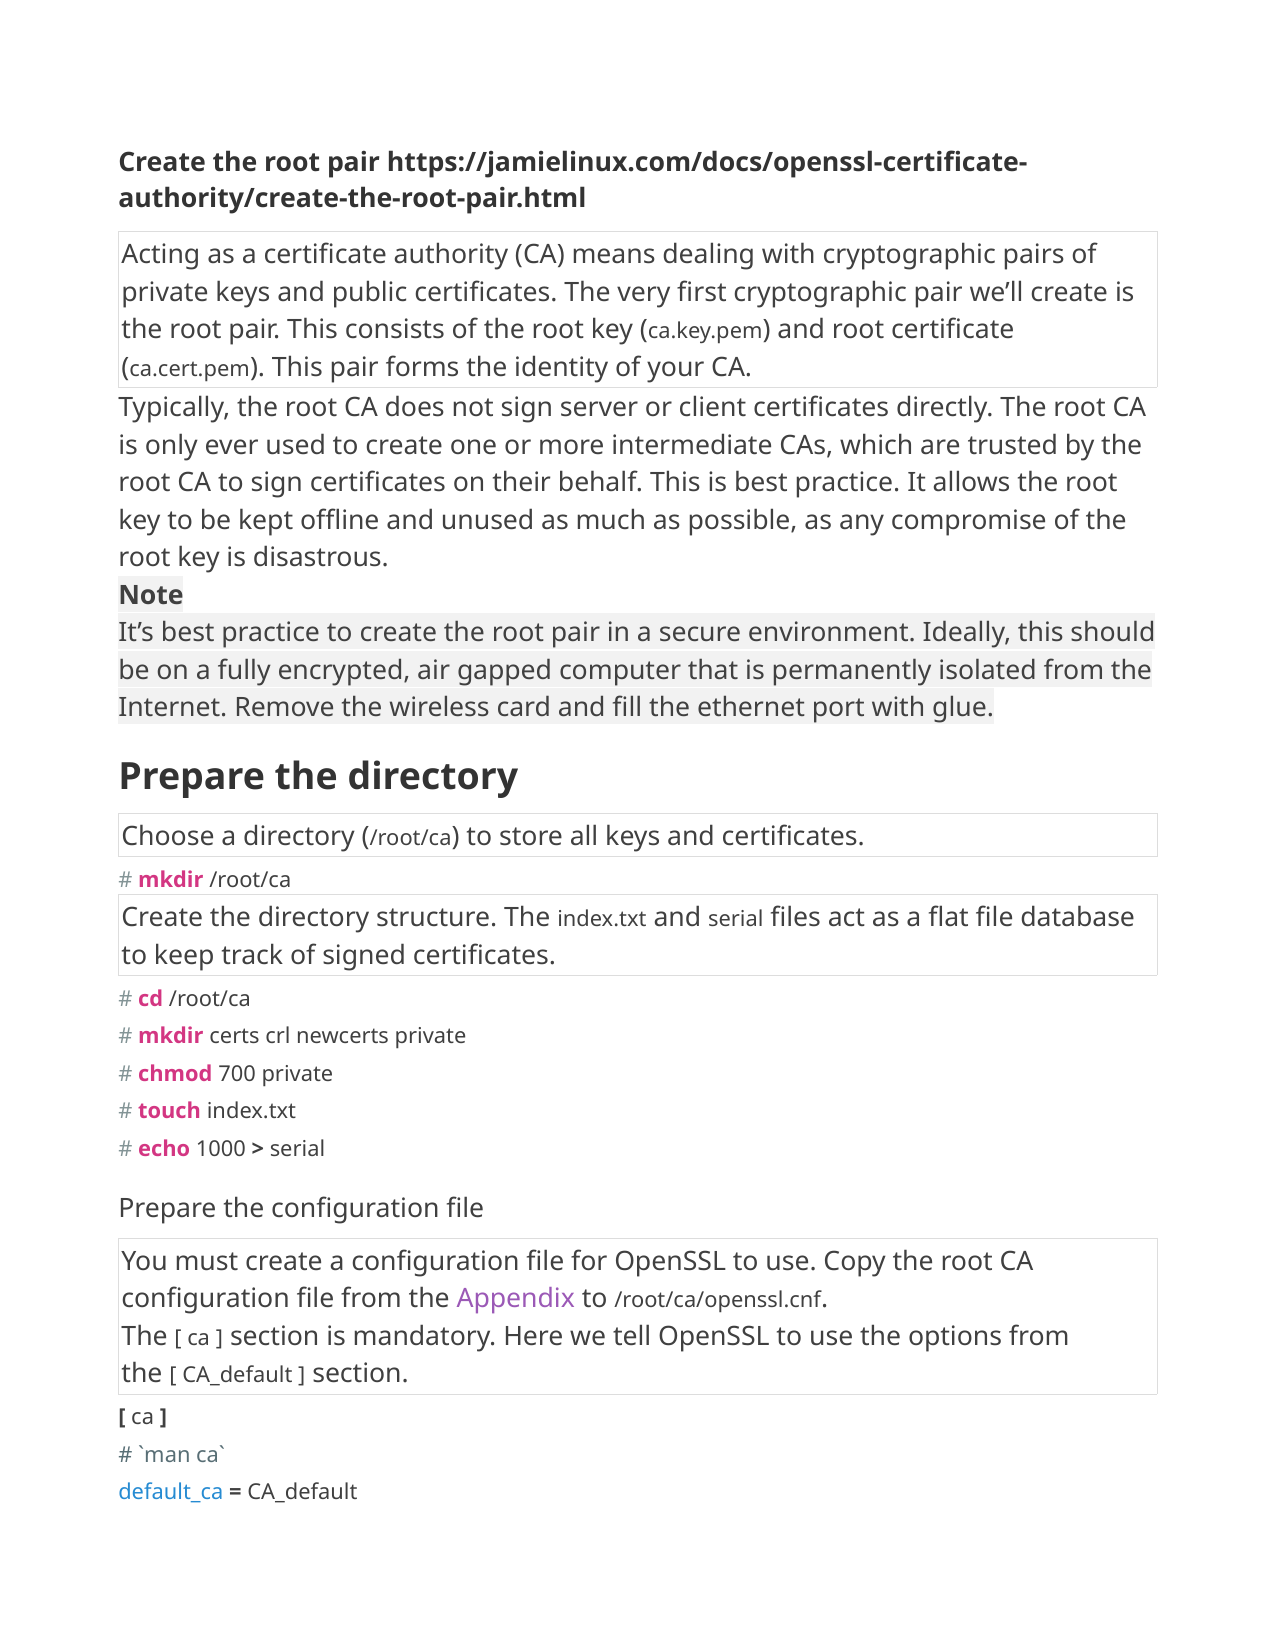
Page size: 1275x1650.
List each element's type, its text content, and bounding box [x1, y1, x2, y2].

text It’s best practice to create the root pair in a secure environment. Ideally, this should be on a fully encrypted, air gapped computer that is permanently isolated from the Internet. Remove the wireless card and fill the ethernet port with glue. [118, 612, 1157, 724]
subtitle Create the root pair https://jamielinux.com/docs/openssl-certificate-authority/create-the-root-pair.html [118, 143, 1157, 215]
text # mkdir certs crl newcerts private [118, 1013, 1157, 1050]
text Create the directory structure. The index.txt and serial files act as a flat file database to keep track of signed certificates. [119, 895, 1157, 975]
text # echo 1000 > serial [118, 1125, 1157, 1163]
text Typically, the root CA does not sign server or client certificates directly. The root CA is only ever used to create one or more intermediate CAs, which are trusted by the root CA to sign certificates on their behalf. This is best practice. It allows the root key to be kept offline and unused as much as possible, as any compromise of the root key is disastrous. [118, 388, 1157, 574]
text You must create a configuration file for OpenSSL to use. Copy the root CA configuration file from the Appendix to /root/ca/openssl.cnf. [119, 1239, 1157, 1313]
text default_ca = CA_default [118, 1469, 1157, 1506]
subtitle Prepare the configuration file [118, 1188, 1157, 1225]
text Choose a directory (/root/ca) to store all keys and certificates. [119, 814, 1157, 856]
text [ ca ] [118, 1395, 1157, 1431]
subtitle Prepare the directory [118, 749, 1157, 801]
text Note [118, 574, 1157, 612]
text The [ ca ] section is mandatory. Here we tell OpenSSL to use the options from the [ CA_default ] section. [119, 1313, 1157, 1394]
text # chmod 700 private [118, 1050, 1157, 1088]
text # mkdir /root/ca [118, 857, 1157, 894]
text # touch index.txt [118, 1088, 1157, 1125]
text # `man ca` [118, 1431, 1157, 1469]
text # cd /root/ca [118, 976, 1157, 1013]
text Acting as a certificate authority (CA) means dealing with cryptographic pairs of private keys and public certificates. The very first cryptographic pair we’ll create is the root pair. This consists of the root key (ca.key.pem) and root certificate (ca.cert.pem). This pair forms the identity of your CA. [119, 232, 1157, 387]
